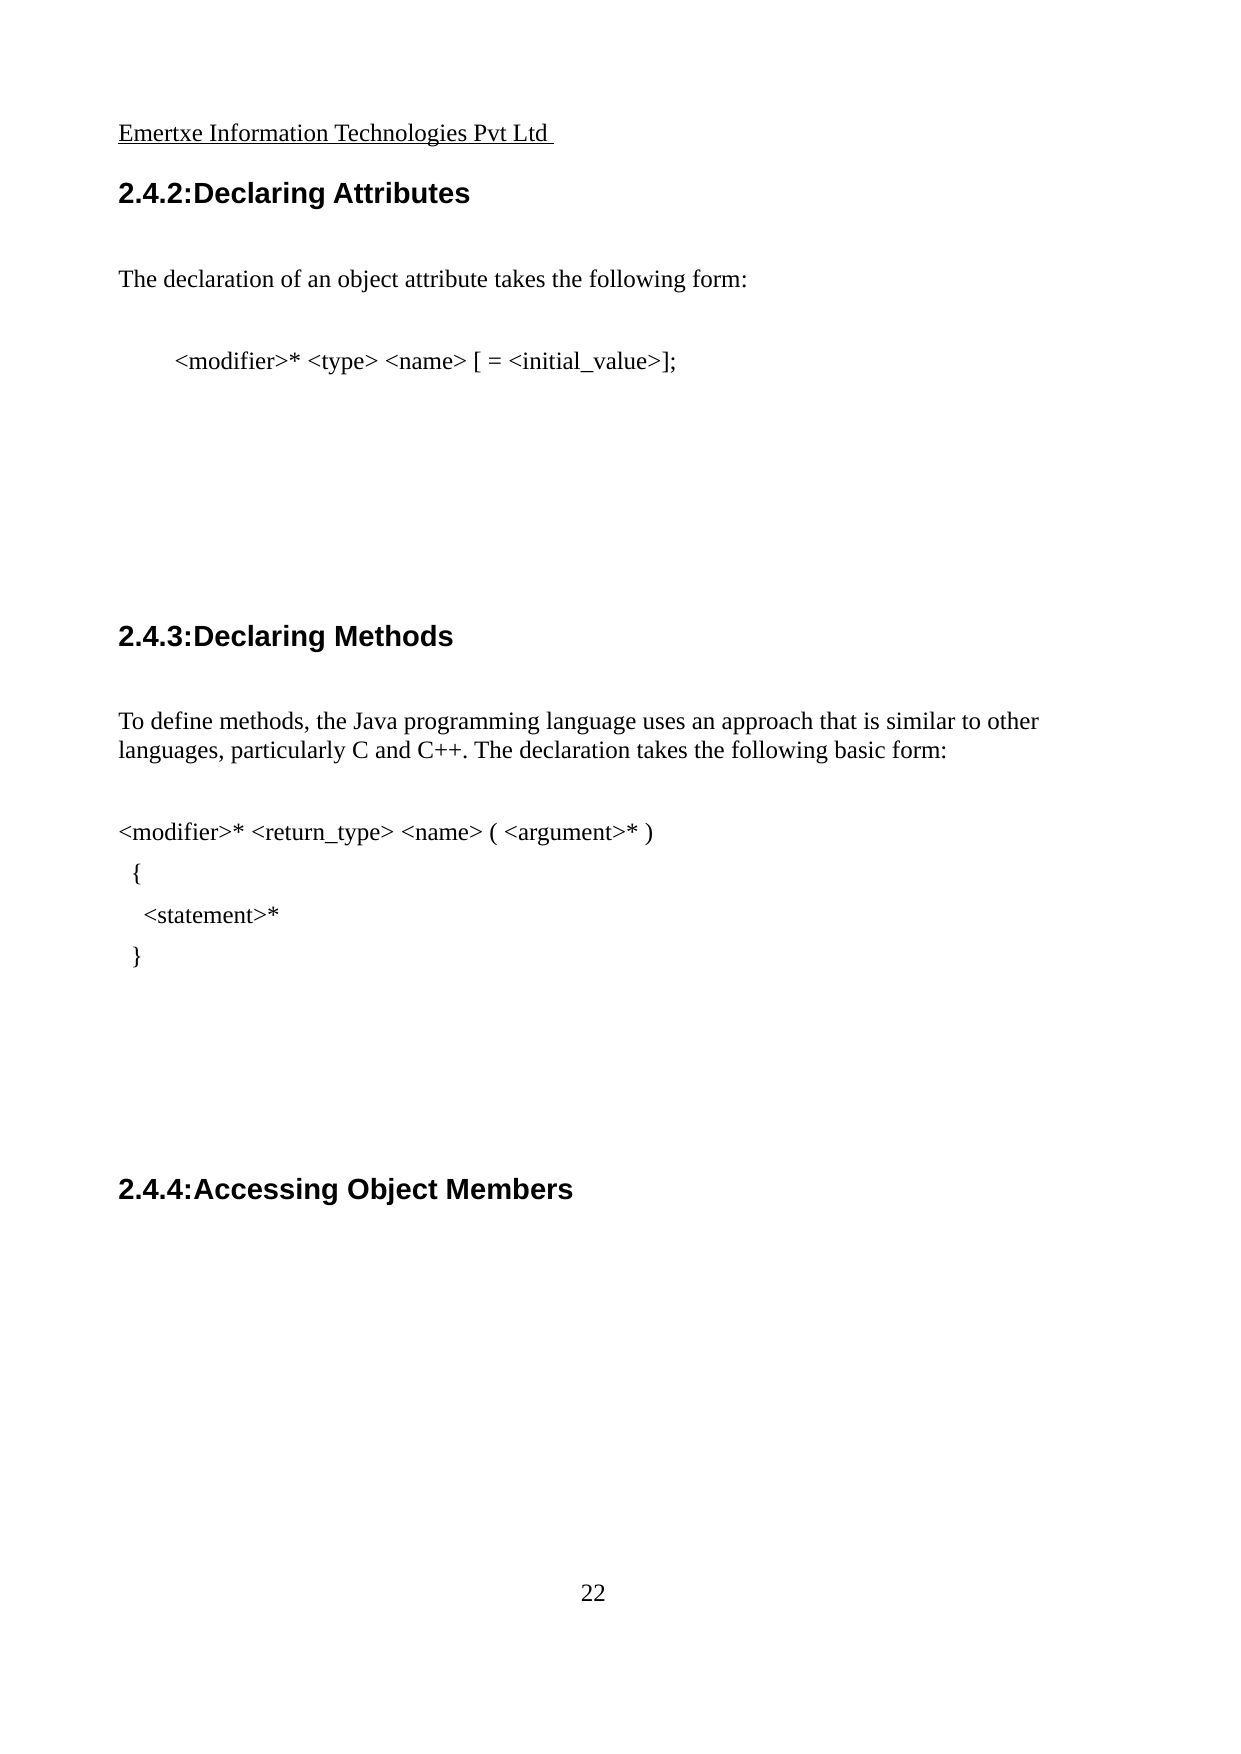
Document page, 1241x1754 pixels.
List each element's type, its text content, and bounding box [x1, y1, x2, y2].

text The declaration of an object attribute takes the following form: [118, 264, 1122, 292]
subtitle Declaring Attributes [118, 176, 1122, 210]
subtitle Declaring Methods [118, 619, 1122, 652]
text <statement>* [118, 900, 1122, 928]
text To define methods, the Java programming language uses an approach that is similar to other languages, particularly C and C++. The declaration takes the following basic form: [118, 706, 1122, 763]
subtitle Accessing Object Members [118, 1172, 1122, 1206]
text { [118, 858, 1122, 887]
text } [118, 941, 1122, 970]
text <modifier>* <return_type> <name> ( <argument>* ) [118, 817, 1122, 846]
text <modifier>* <type> <name> [ = <initial_value>]; [118, 346, 1122, 375]
